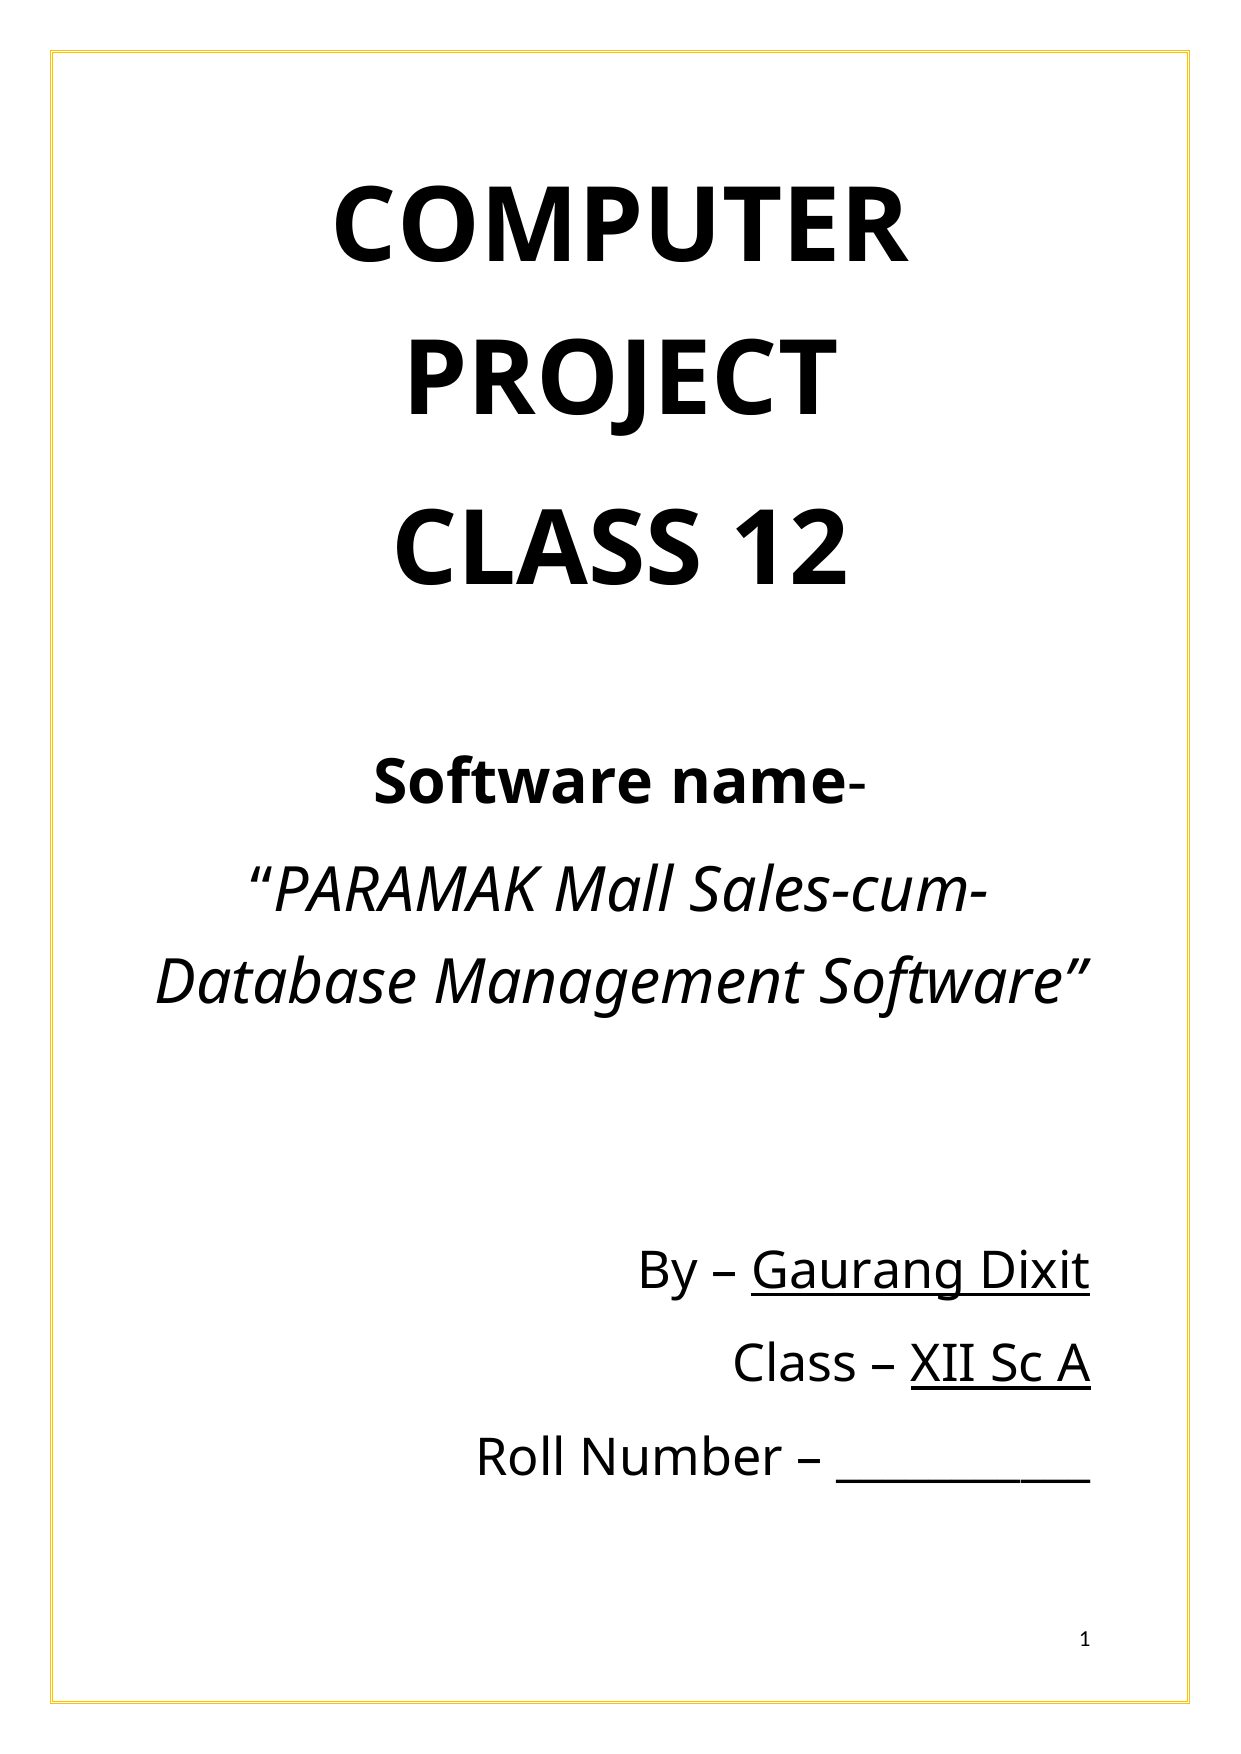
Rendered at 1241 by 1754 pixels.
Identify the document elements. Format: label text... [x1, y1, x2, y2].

text Class – XII Sc A [150, 1326, 1090, 1397]
text CLASS 12 [150, 473, 1090, 615]
text By – Gaurang Dixit [150, 1233, 1090, 1304]
text “PARAMAK Mall Sales-cum-Database Management Software” [150, 845, 1090, 1022]
text Software name- [150, 736, 1090, 822]
text COMPUTER PROJECT [150, 150, 1090, 445]
text Roll Number – ___________ [150, 1419, 1090, 1490]
